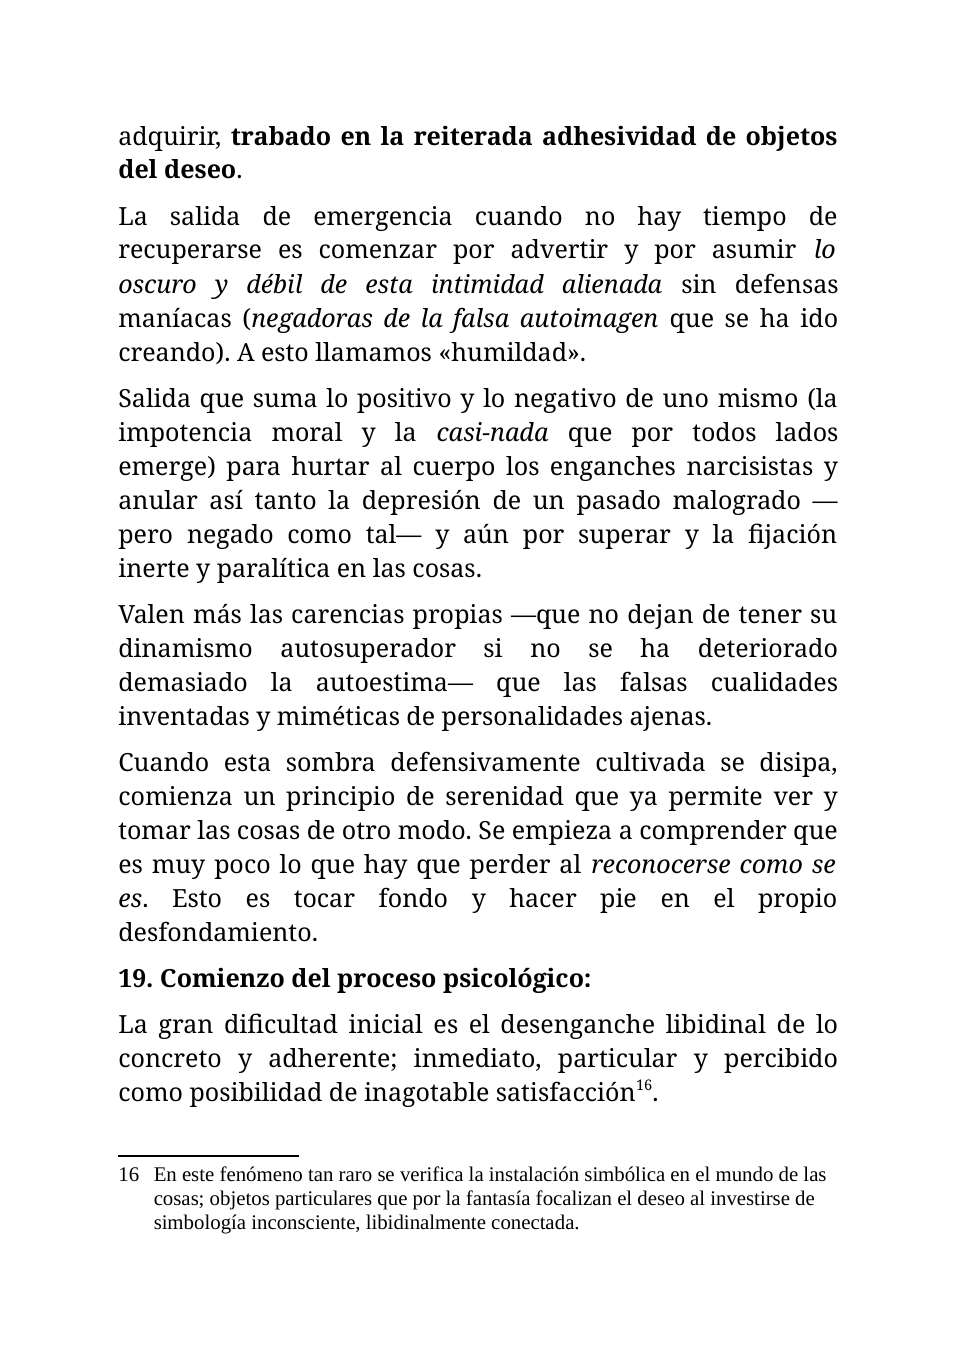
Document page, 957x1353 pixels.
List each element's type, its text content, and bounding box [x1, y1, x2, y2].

text Cuando esta sombra defensivamente cultivada se disipa, comienza un principio de serenidad que ya permite ver y tomar las cosas de otro modo. Se empieza a comprender que es muy poco lo que hay que perder al reconocerse como se es. Esto es tocar fondo y hacer pie en el propio desfondamiento. [118, 745, 838, 949]
text adquirir, trabado en la reiterada adhesividad de objetos del deseo. [118, 118, 838, 186]
text La salida de emergencia cuando no hay tiempo de recuperarse es comenzar por advertir y por asumir lo oscuro y débil de esta intimidad alienada sin defensas maníacas (negadoras de la falsa autoimagen que se ha ido creando). A esto llamamos «humildad». [118, 198, 838, 368]
text En este fenómeno tan raro se verifica la instalación simbólica en el mundo de las cosas; objetos particulares que por la fantasía focalizan el deseo al investirse de simbología inconsciente, libidinalmente conectada. [118, 1162, 838, 1234]
text Salida que suma lo positivo y lo negativo de uno mismo (la impotencia moral y la casi-nada que por todos lados emerge) para hurtar al cuerpo los enganches narcisistas y anular así tanto la depresión de un pasado malogrado —pero negado como tal— y aún por superar y la fijación inerte y paralítica en las cosas. [118, 380, 838, 585]
text 19. Comienzo del proceso psicológico: [118, 961, 838, 995]
text La gran dificultad inicial es el desenganche libidinal de lo concreto y adherente; inmediato, particular y percibido como posibilidad de inagotable satisfacción. [118, 1007, 838, 1109]
text Valen más las carencias propias —que no dejan de tener su dinamismo autosuperador si no se ha deteriorado demasiado la autoestima— que las falsas cualidades inventadas y miméticas de personalidades ajenas. [118, 597, 838, 733]
